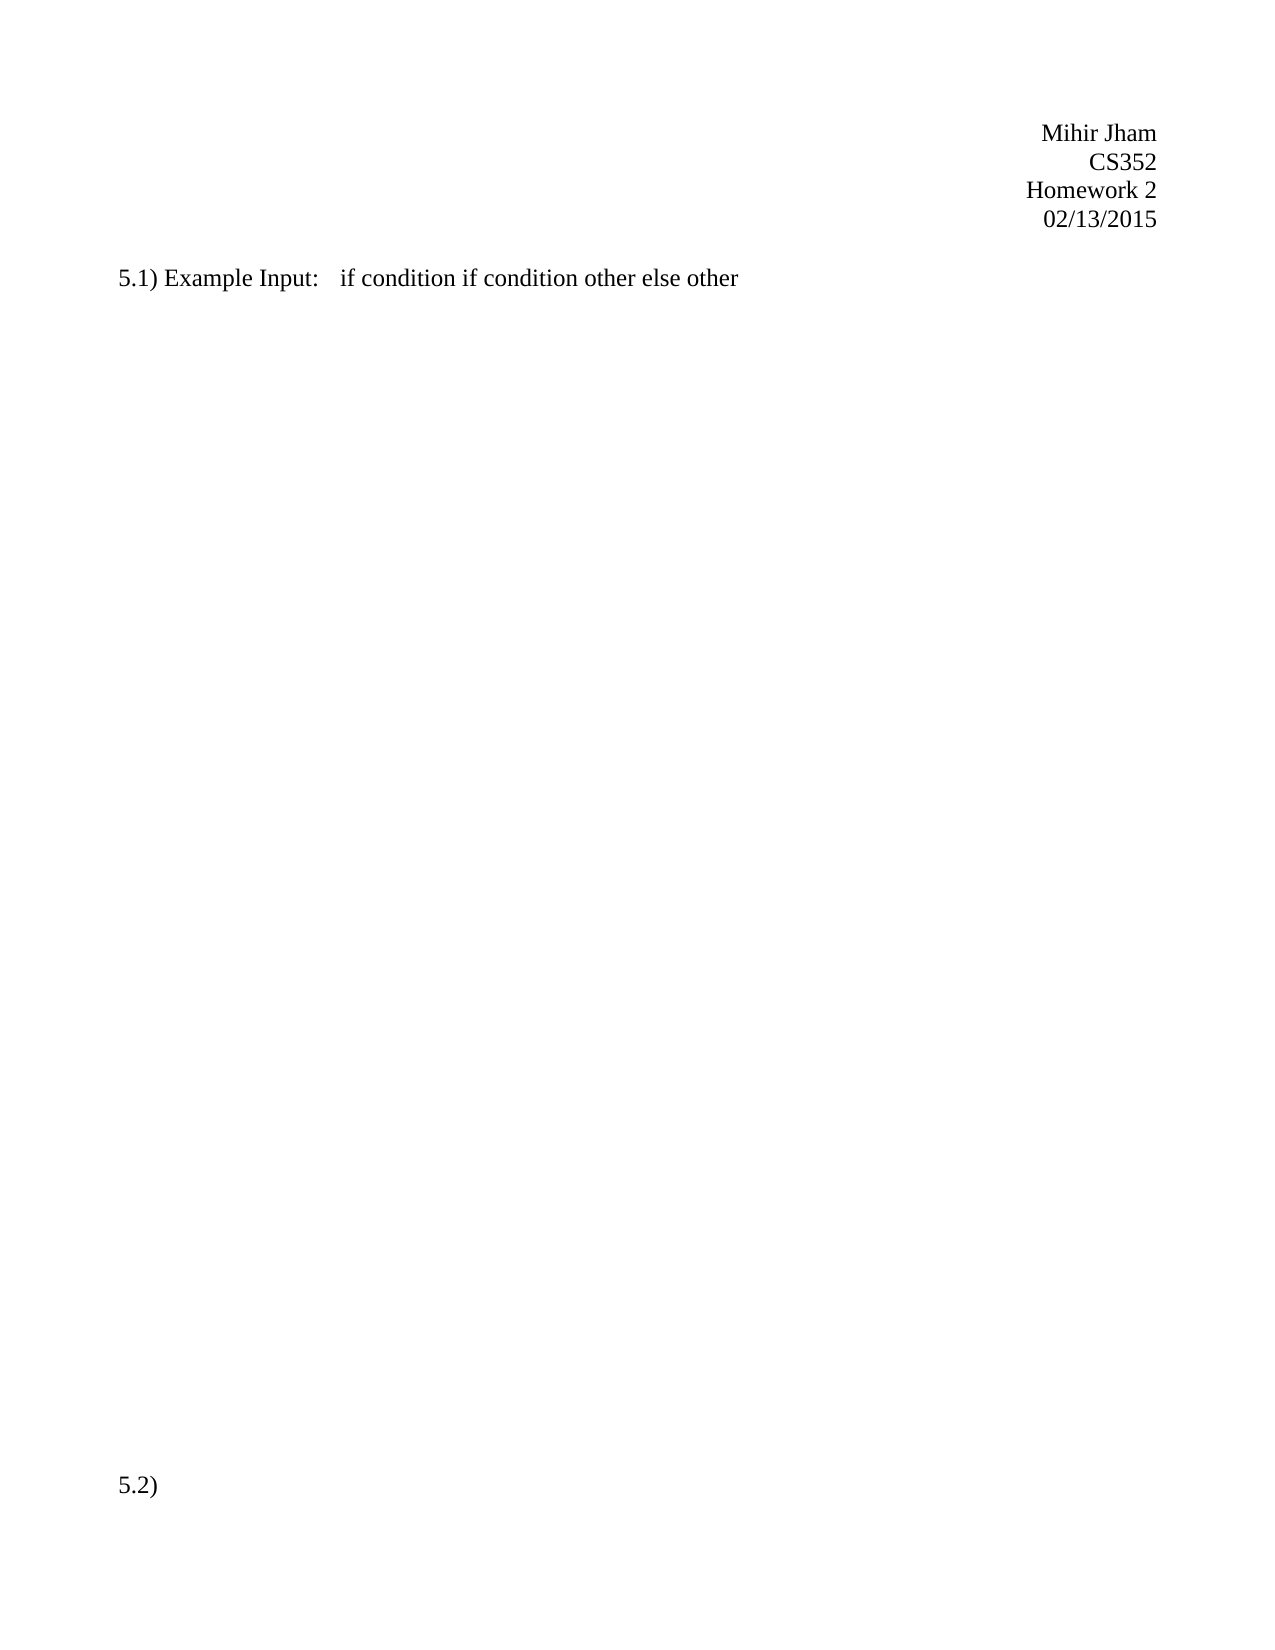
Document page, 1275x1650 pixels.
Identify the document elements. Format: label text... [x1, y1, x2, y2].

text 5.2) [118, 1470, 1157, 1499]
text 5.1) Example Input: if condition if condition other else other [118, 263, 1157, 291]
